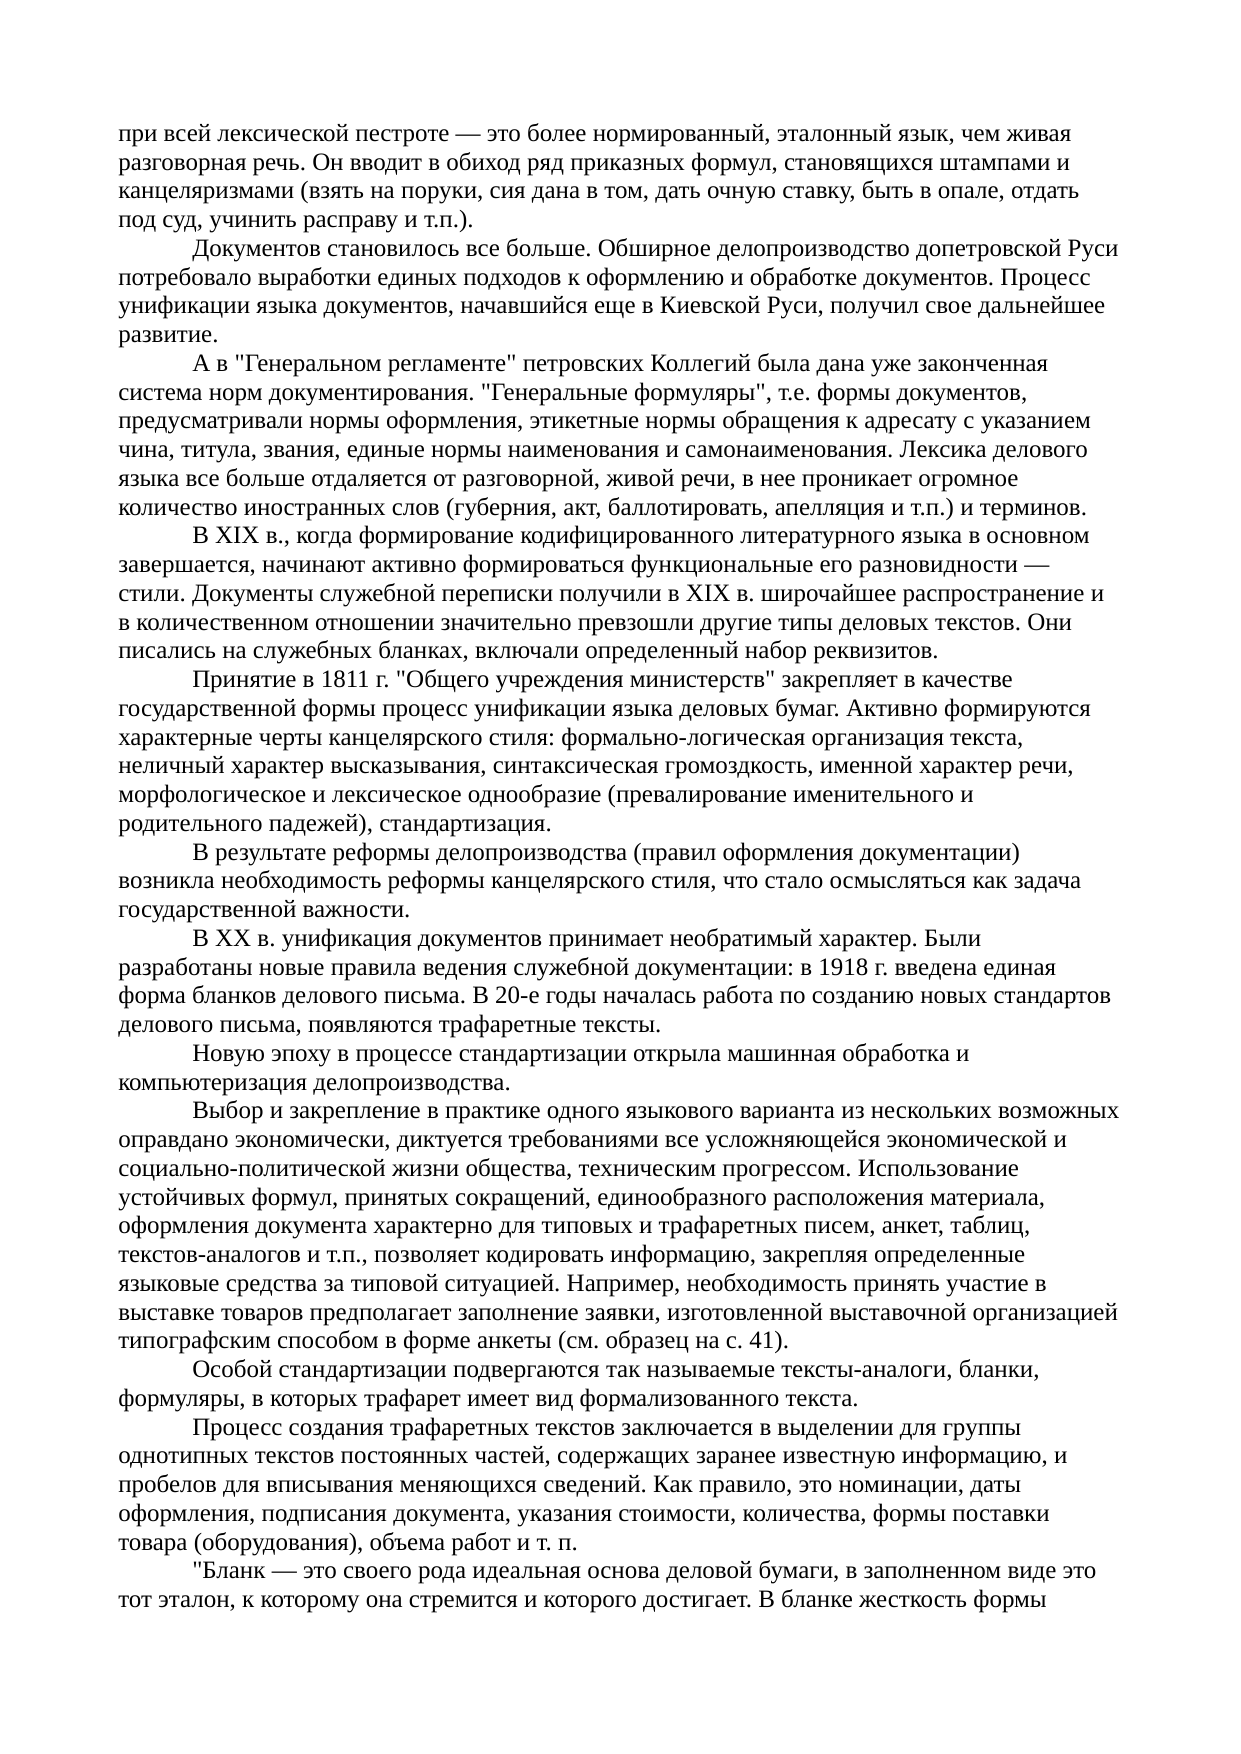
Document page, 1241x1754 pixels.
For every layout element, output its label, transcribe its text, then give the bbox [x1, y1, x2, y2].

text В результате реформы делопроизводства (правил оформления документации) возникла необходимость реформы канцелярского стиля, что стало осмысляться как задача государственной важности. [118, 837, 1122, 923]
text Документов становилось все больше. Обширное делопроизводство допетровской Руси потребовало выработки единых подходов к оформлению и обработке документов. Процесс унификации языка документов, начавшийся еще в Киевской Руси, получил свое дальнейшее развитие. [118, 233, 1122, 348]
text Принятие в 1811 г. "Общего учреждения министерств" закрепляет в качестве государственной формы процесс унификации языка деловых бумаг. Активно формируются характерные черты канцелярского стиля: формально-логическая организация текста, неличный характер высказывания, синтаксическая громоздкость, именной характер речи, морфологическое и лексическое однообразие (превалирование именительного и родительного падежей), стандартизация. [118, 664, 1122, 837]
text Новую эпоху в процессе стандартизации открыла машинная обработка и компьютеризация делопроизводства. [118, 1038, 1122, 1096]
text при всей лексической пестроте — это более нормированный, эталонный язык, чем живая разговорная речь. Он вводит в обиход ряд приказных формул, становящихся штампами и канцеляризмами (взять на поруки, сия дана в том, дать очную ставку, быть в опале, отдать под суд, учинить расправу и т.п.). [118, 118, 1122, 233]
text "Бланк — это своего рода идеальная основа деловой бумаги, в заполненном виде это тот эталон, к которому она стремится и которого достигает. В бланке жесткость формы [118, 1556, 1122, 1613]
text Процесс создания трафаретных текстов заключается в выделении для группы однотипных текстов постоянных частей, содержащих заранее известную информацию, и пробелов для вписывания меняющихся сведений. Как правило, это номинации, даты оформления, подписания документа, указания стоимости, количества, формы поставки товара (оборудования), объема работ и т. п. [118, 1412, 1122, 1556]
text Выбор и закрепление в практике одного языкового варианта из нескольких возможных оправдано экономически, диктуется требованиями все усложняющейся экономической и социально-политической жизни общества, техническим прогрессом. Использование устойчивых формул, принятых сокращений, единообразного расположения материала, оформления документа характерно для типовых и трафаретных писем, анкет, таблиц, текстов-аналогов и т.п., позволяет кодировать информацию, закрепляя определенные языковые средства за типовой ситуацией. Например, необходимость принять участие в выставке товаров предполагает заполнение заявки, изготовленной выставочной организацией типографским способом в форме анкеты (см. образец на с. 41). [118, 1096, 1122, 1354]
text стили. Документы служебной переписки получили в XIX в. широчайшее распространение и в количественном отношении значительно превзошли другие типы деловых текстов. Они писались на служебных бланках, включали определенный набор реквизитов. [118, 578, 1122, 664]
text Особой стандартизации подвергаются так называемые тексты-аналоги, бланки, формуляры, в которых трафарет имеет вид формализованного текста. [118, 1354, 1122, 1412]
text В XIX в., когда формирование кодифицированного литературного языка в основном завершается, начинают активно формироваться функциональные его разновидности — [118, 521, 1122, 578]
text А в "Генеральном регламенте" петровских Коллегий была дана уже законченная система норм документирования. "Генеральные формуляры", т.е. формы документов, предусматривали нормы оформления, этикетные нормы обращения к адресату с указанием чина, титула, звания, единые нормы наименования и самонаименования. Лексика делового языка все больше отдаляется от разговорной, живой речи, в нее проникает огромное количество иностранных слов (губерния, акт, баллотировать, апелляция и т.п.) и терминов. [118, 348, 1122, 521]
text В XX в. унификация документов принимает необратимый характер. Были разработаны новые правила ведения служебной документации: в 1918 г. введена единая форма бланков делового письма. В 20-е годы началась работа по созданию новых стандартов делового письма, появляются трафаретные тексты. [118, 923, 1122, 1038]
